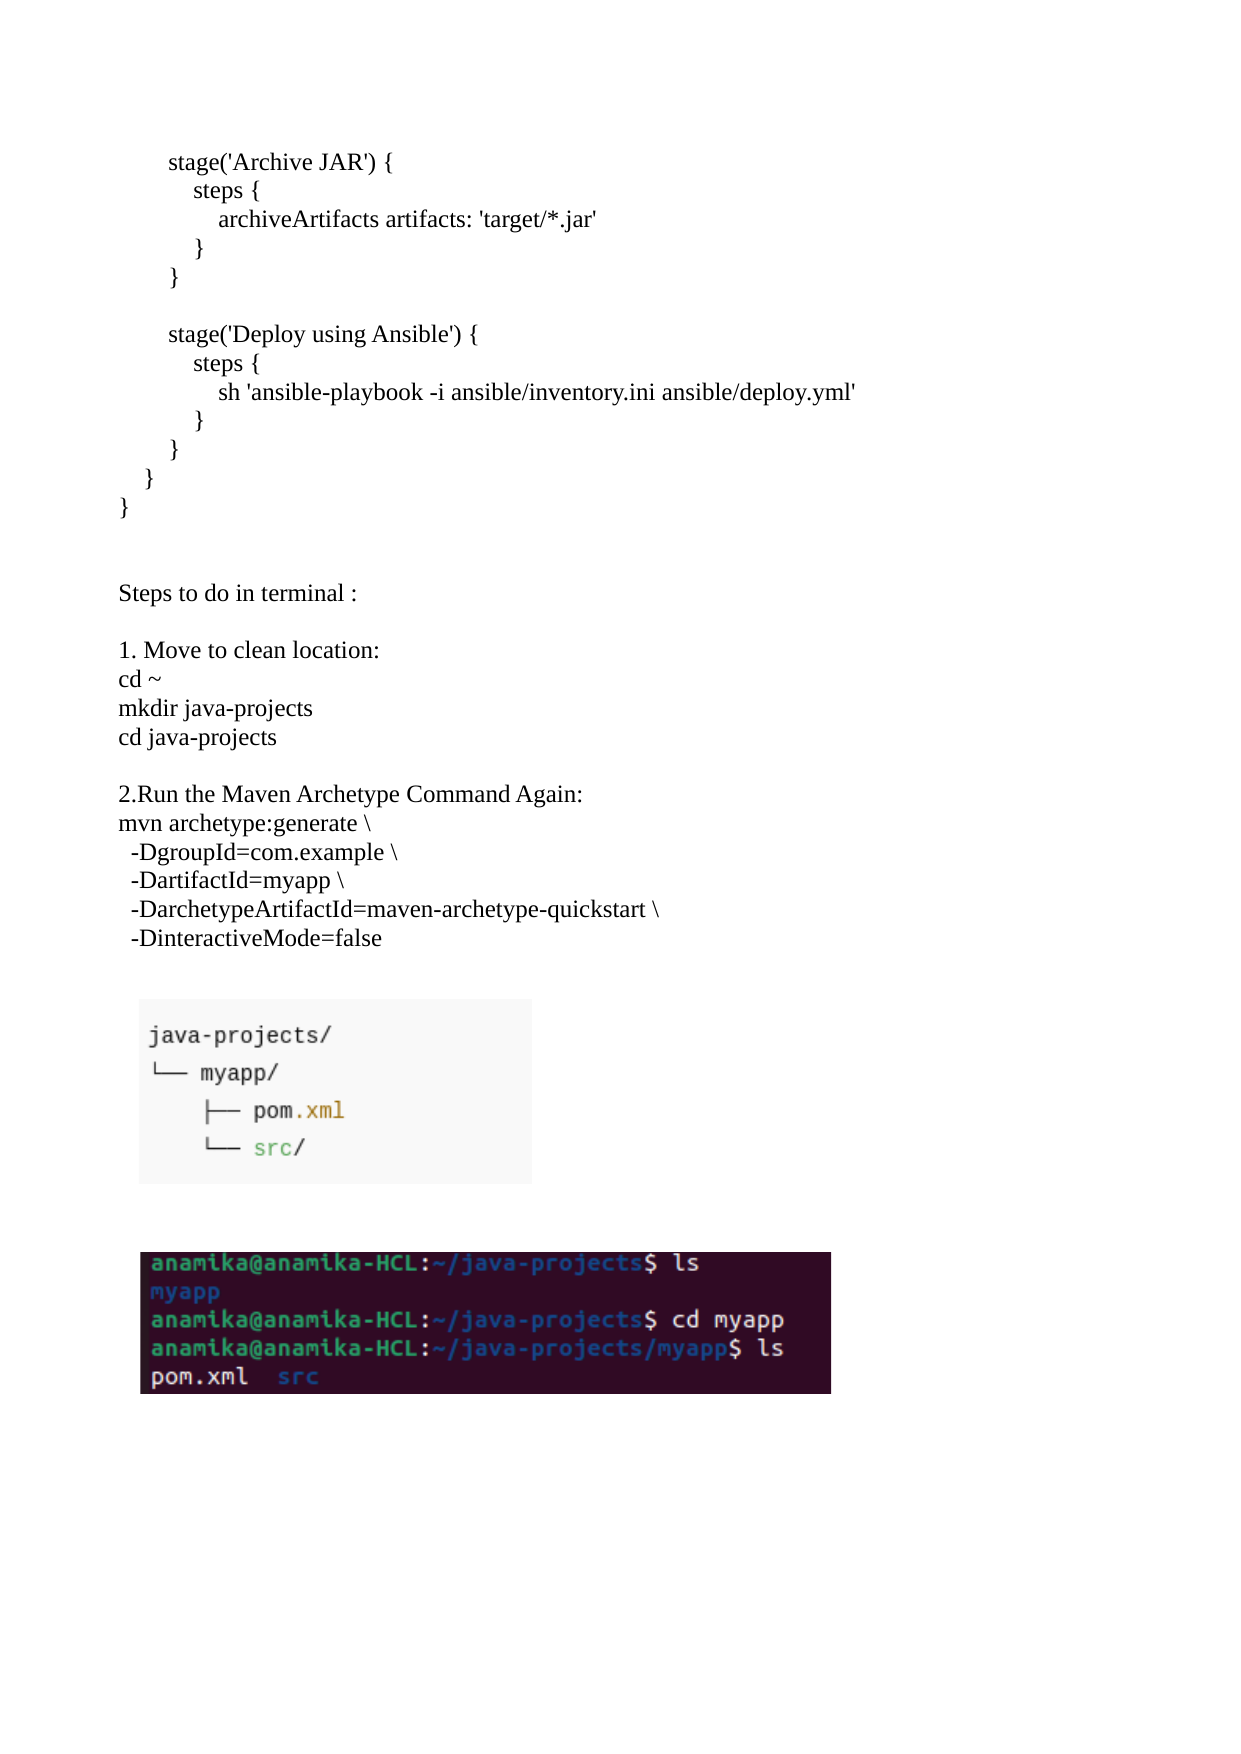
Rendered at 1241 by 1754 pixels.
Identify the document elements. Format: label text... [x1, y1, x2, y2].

text cd ~ [118, 664, 1122, 693]
text 1. Move to clean location: [118, 636, 1122, 664]
text archiveArtifacts artifacts: 'target/*.jar' [118, 204, 1122, 233]
text stage('Archive JAR') { [118, 147, 1122, 176]
text } [118, 406, 1122, 434]
text -DgroupId=com.example \ [118, 837, 1122, 866]
text steps { [118, 348, 1122, 377]
text Steps to do in terminal : [118, 578, 1122, 607]
text } [118, 434, 1122, 463]
text -DinteractiveMode=false [118, 923, 1122, 952]
text stage('Deploy using Ansible') { [118, 319, 1122, 348]
text } [118, 262, 1122, 291]
text mkdir java-projects [118, 693, 1122, 722]
text } [118, 463, 1122, 492]
text 2.Run the Maven Archetype Command Again: [118, 779, 1122, 808]
picture [138, 999, 532, 1184]
text mvn archetype:generate \ [118, 808, 1122, 837]
text -DarchetypeArtifactId=maven-archetype-quickstart \ [118, 894, 1122, 923]
text sh 'ansible-playbook -i ansible/inventory.ini ansible/deploy.yml' [118, 377, 1122, 406]
text cd java-projects [118, 722, 1122, 751]
picture [140, 1252, 832, 1394]
text -DartifactId=myapp \ [118, 866, 1122, 894]
text steps { [118, 176, 1122, 204]
text } [118, 492, 1122, 521]
text } [118, 233, 1122, 262]
